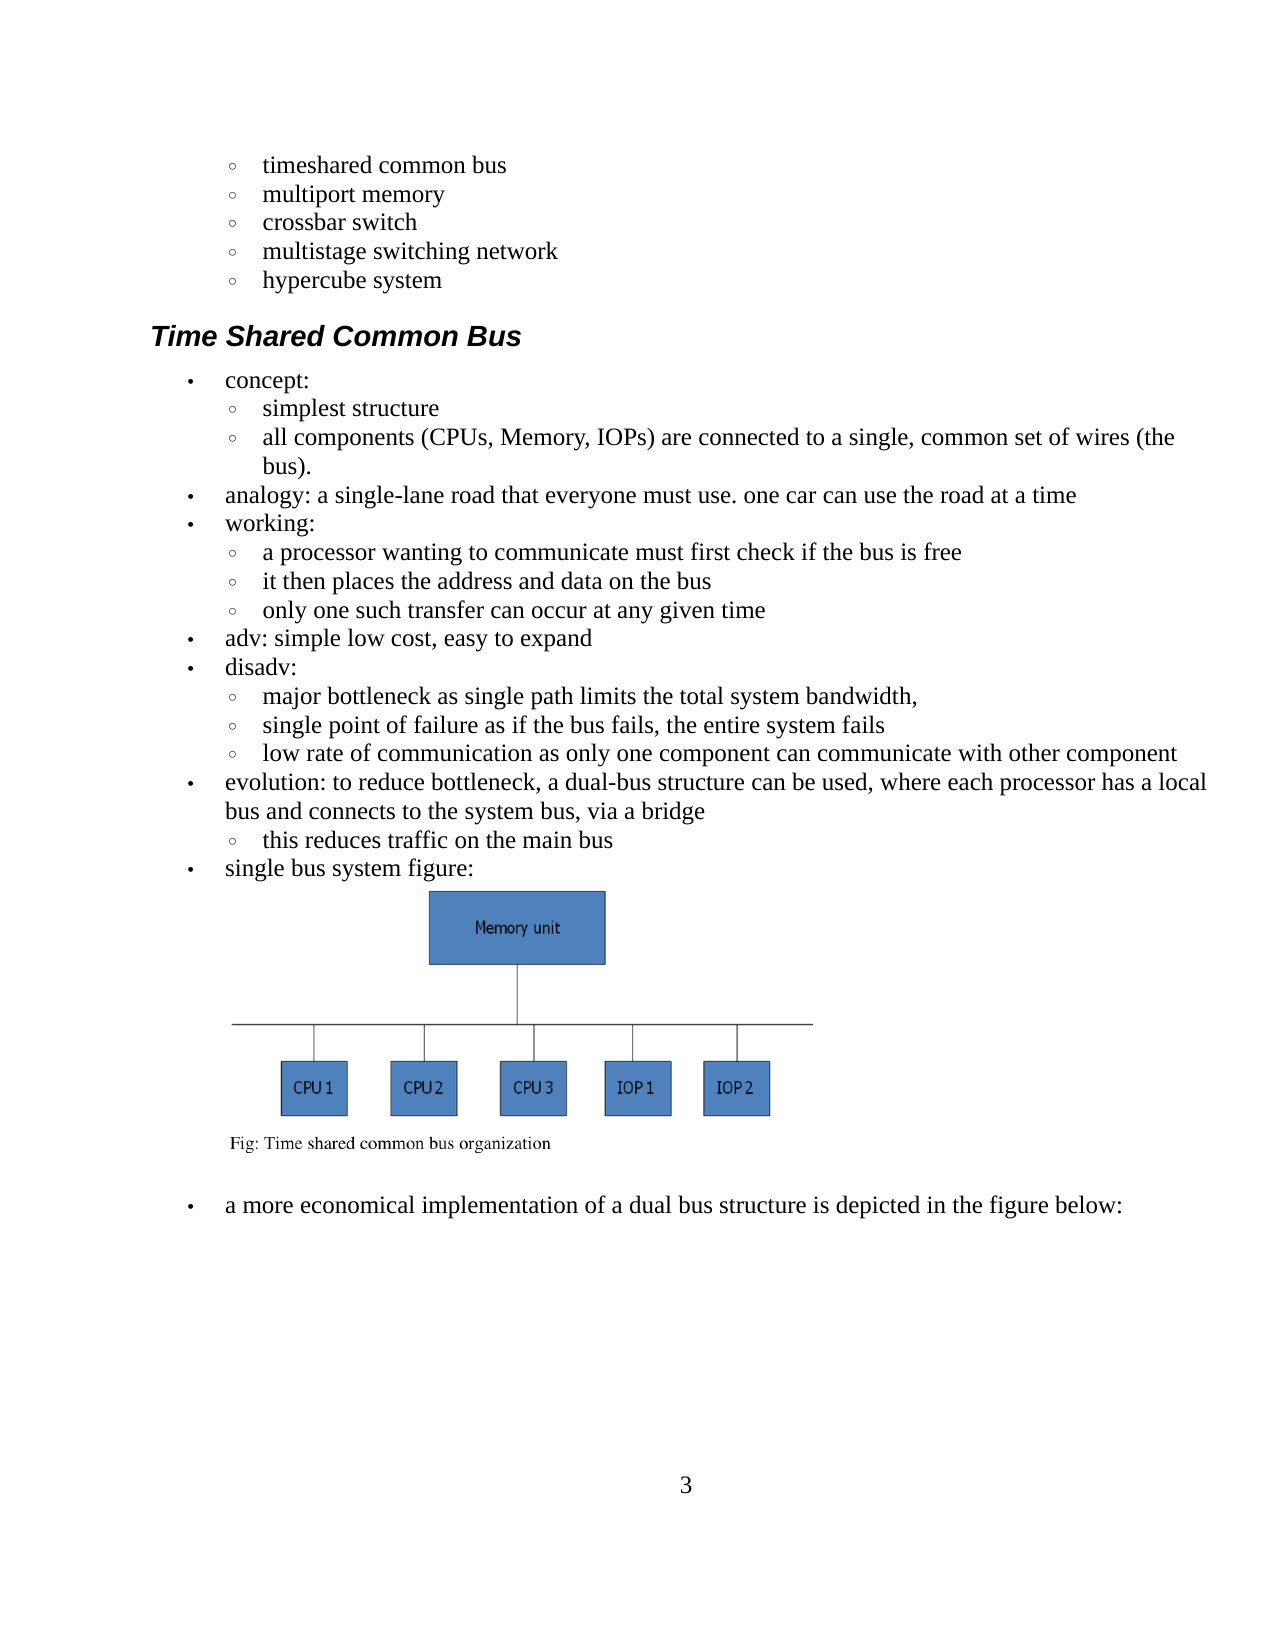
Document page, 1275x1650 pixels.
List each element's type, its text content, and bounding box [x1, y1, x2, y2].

list only one such transfer can occur at any given time [225, 595, 1228, 623]
list timeshared common bus [225, 150, 1228, 179]
list hypercube system [225, 265, 1228, 294]
subtitle Time Shared Common Bus [150, 319, 1228, 352]
picture [225, 882, 817, 1162]
list evolution: to reduce bottleneck, a dual-bus structure can be used, where each processor has a local bus and connects to the system bus, via a bridge [187, 767, 1228, 825]
list analogy: a single-lane road that everyone must use. one car can use the road at a time [187, 480, 1228, 508]
list single bus system figure: [187, 853, 1228, 882]
list working: [187, 508, 1228, 537]
list multiport memory [225, 179, 1228, 207]
list single point of failure as if the bus fails, the entire system fails [225, 710, 1228, 738]
list simplest structure [225, 393, 1228, 422]
list major bottleneck as single path limits the total system bandwidth, [225, 681, 1228, 710]
list it then places the address and data on the bus [225, 566, 1228, 595]
list all components (CPUs, Memory, IOPs) are connected to a single, common set of wires (the bus). [225, 422, 1228, 480]
list concept: [187, 365, 1228, 393]
list low rate of communication as only one component can communicate with other component [225, 738, 1228, 767]
list a processor wanting to communicate must first check if the bus is free [225, 537, 1228, 566]
list a more economical implementation of a dual bus structure is depicted in the figure below: [187, 1190, 1228, 1219]
list disadv: [187, 652, 1228, 681]
list adv: simple low cost, easy to expand [187, 623, 1228, 652]
list crossbar switch [225, 207, 1228, 236]
list this reduces traffic on the main bus [225, 825, 1228, 853]
list multistage switching network [225, 236, 1228, 265]
